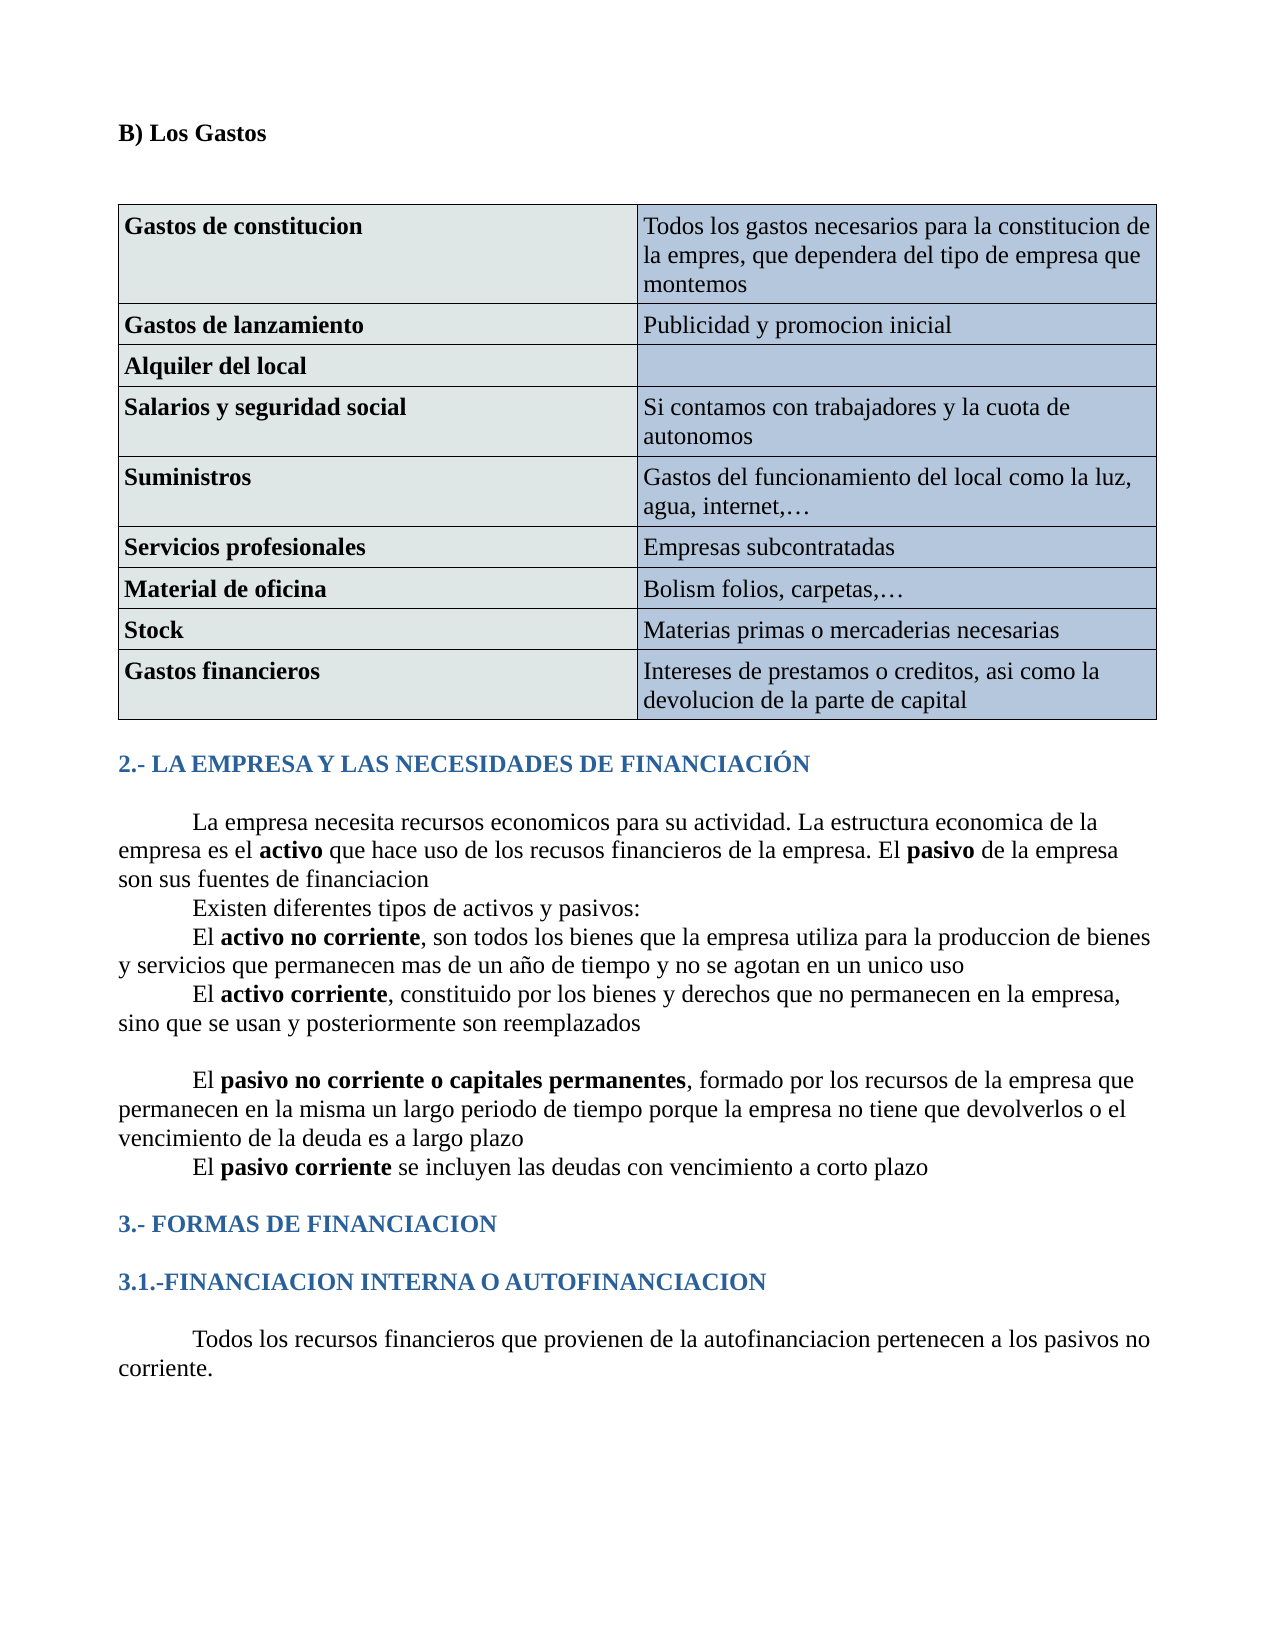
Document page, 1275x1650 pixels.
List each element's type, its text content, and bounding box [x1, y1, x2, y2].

text El pasivo corriente se incluyen las deudas con vencimiento a corto plazo [118, 1152, 1157, 1180]
text 3.- FORMAS DE FINANCIACION [118, 1209, 1157, 1238]
table_cell Bolism folios, carpetas,… [638, 568, 1156, 608]
table_cell Materias primas o mercaderias necesarias [638, 609, 1156, 649]
table_header Todos los gastos necesarios para la constitucion de la empres, que dependera del tipo de empresa que montemos [638, 205, 1156, 303]
text B) Los Gastos [118, 118, 1157, 147]
table_cell Empresas subcontratadas [638, 527, 1156, 567]
text El pasivo no corriente o capitales permanentes, formado por los recursos de la empresa que permanecen en la misma un largo periodo de tiempo porque la empresa no tiene que devolverlos o el vencimiento de la deuda es a largo plazo [118, 1065, 1157, 1152]
text 3.1.-FINANCIACION INTERNA O AUTOFINANCIACION [118, 1267, 1157, 1295]
table_cell Publicidad y promocion inicial [638, 304, 1156, 344]
text El activo no corriente, son todos los bienes que la empresa utiliza para la produccion de bienes y servicios que permanecen mas de un año de tiempo y no se agotan en un unico uso [118, 922, 1157, 979]
text La empresa necesita recursos economicos para su actividad. La estructura economica de la empresa es el activo que hace uso de los recusos financieros de la empresa. El pasivo de la empresa son sus fuentes de financiacion [118, 807, 1157, 893]
table_cell Alquiler del local [119, 345, 637, 386]
text El activo corriente, constituido por los bienes y derechos que no permanecen en la empresa, sino que se usan y posteriormente son reemplazados [118, 979, 1157, 1037]
table_cell [638, 345, 1156, 386]
table_cell Servicios profesionales [119, 527, 637, 567]
text Existen diferentes tipos de activos y pasivos: [118, 893, 1157, 922]
table_cell Si contamos con trabajadores y la cuota de autonomos [638, 387, 1156, 456]
table_cell Gastos de lanzamiento [119, 304, 637, 344]
table_cell Material de oficina [119, 568, 637, 608]
table_cell Suministros [119, 457, 637, 526]
table_cell Gastos financieros [119, 650, 637, 719]
table_header Gastos de constitucion [119, 205, 637, 303]
table_cell Gastos del funcionamiento del local como la luz, agua, internet,… [638, 457, 1156, 526]
table_cell Intereses de prestamos o creditos, asi como la devolucion de la parte de capital [638, 650, 1156, 719]
table_cell Stock [119, 609, 637, 649]
text Todos los recursos financieros que provienen de la autofinanciacion pertenecen a los pasivos no corriente. [118, 1324, 1157, 1382]
table_cell Salarios y seguridad social [119, 387, 637, 456]
text 2.- LA EMPRESA Y LAS NECESIDADES DE FINANCIACIÓN [118, 749, 1157, 778]
